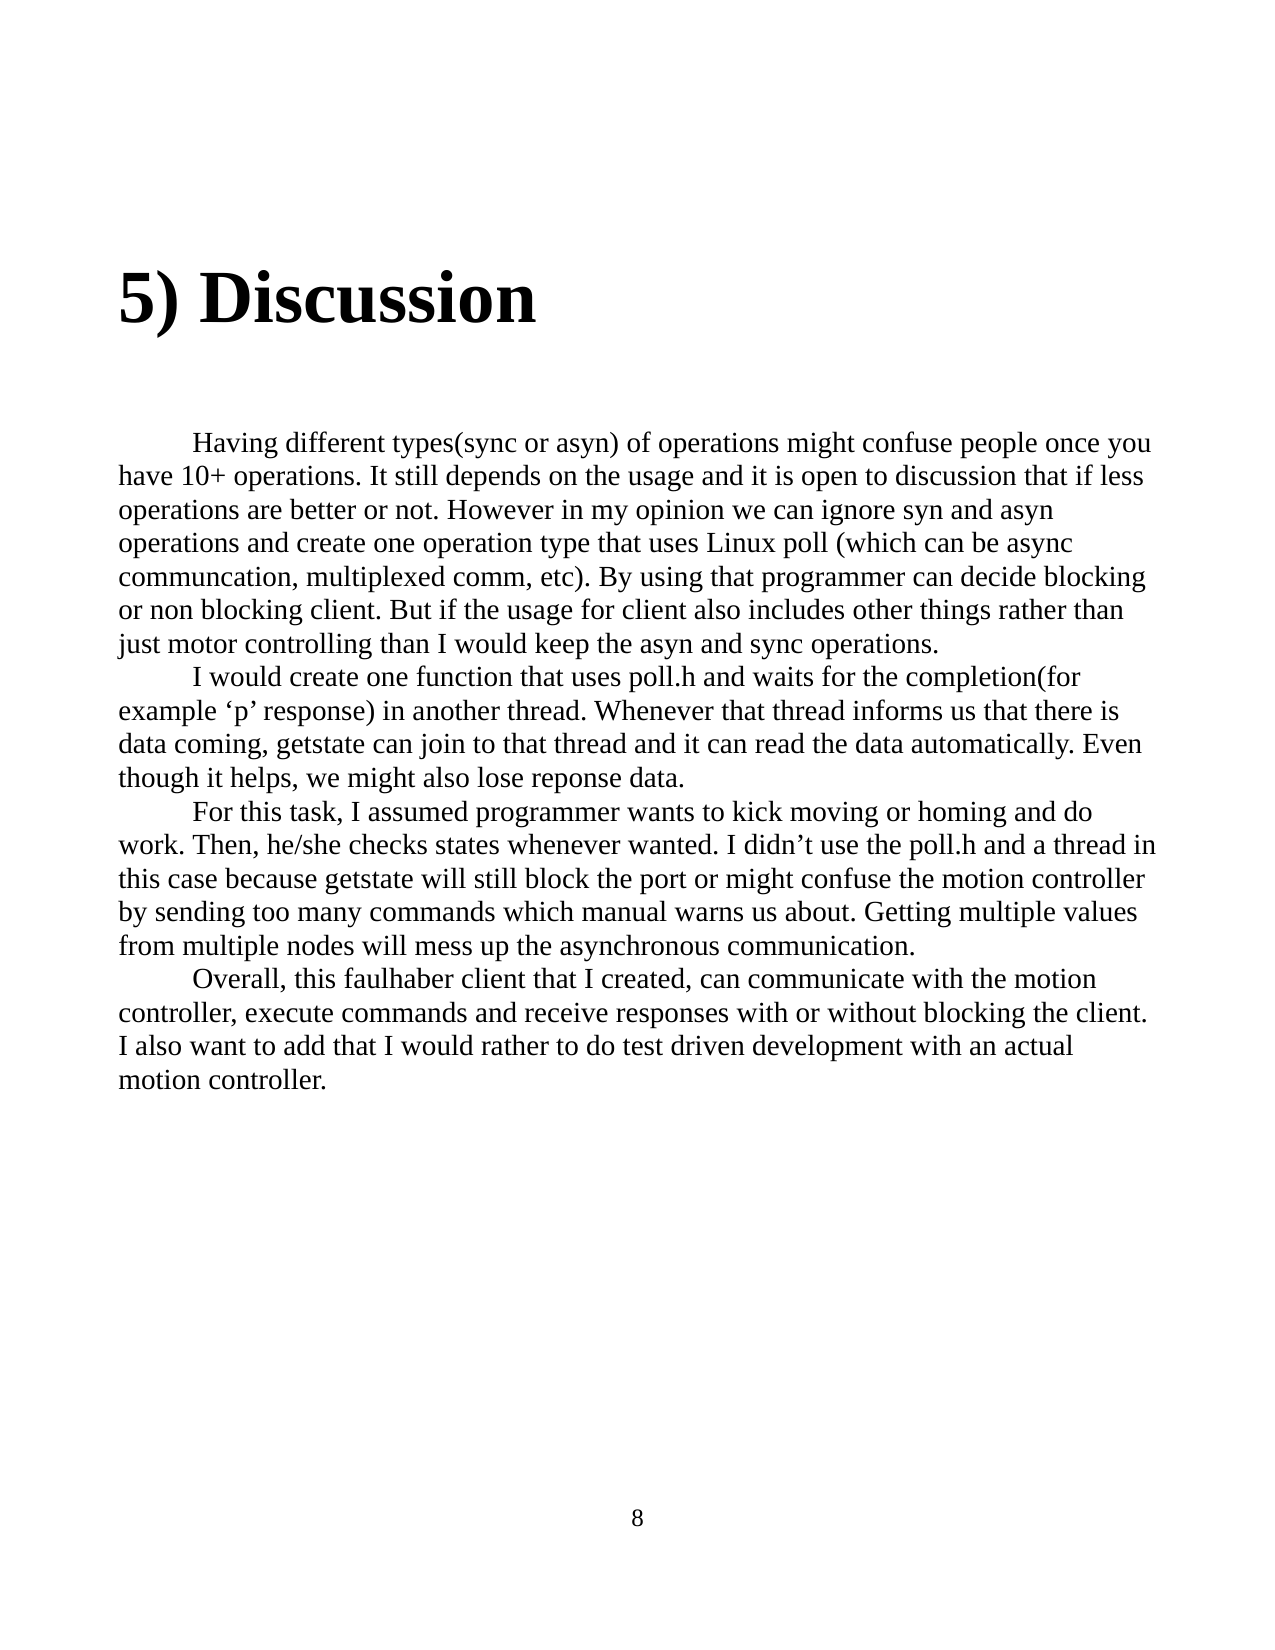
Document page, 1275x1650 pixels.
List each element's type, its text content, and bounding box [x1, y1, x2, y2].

text Overall, this faulhaber client that I created, can communicate with the motion controller, execute commands and receive responses with or without blocking the client. [118, 961, 1157, 1028]
text I would create one function that uses poll.h and waits for the completion(for example ‘p’ response) in another thread. Whenever that thread informs us that there is data coming, getstate can join to that thread and it can read the data automatically. Even though it helps, we might also lose reponse data. [118, 659, 1157, 794]
text I also want to add that I would rather to do test driven development with an actual motion controller. [118, 1028, 1157, 1096]
text For this task, I assumed programmer wants to kick moving or homing and do work. Then, he/she checks states whenever wanted. I didn’t use the poll.h and a thread in this case because getstate will still block the port or might confuse the motion controller by sending too many commands which manual warns us about. Getting multiple values from multiple nodes will mess up the asynchronous communication. [118, 794, 1157, 961]
text Having different types(sync or asyn) of operations might confuse people once you have 10+ operations. It still depends on the usage and it is open to discussion that if less operations are better or not. However in my opinion we can ignore syn and asyn operations and create one operation type that uses Linux poll (which can be async communcation, multiplexed comm, etc). By using that programmer can decide blocking or non blocking client. But if the usage for client also includes other things rather than just motor controlling than I would keep the asyn and sync operations. [118, 425, 1157, 659]
text 5) Discussion [118, 252, 1157, 338]
